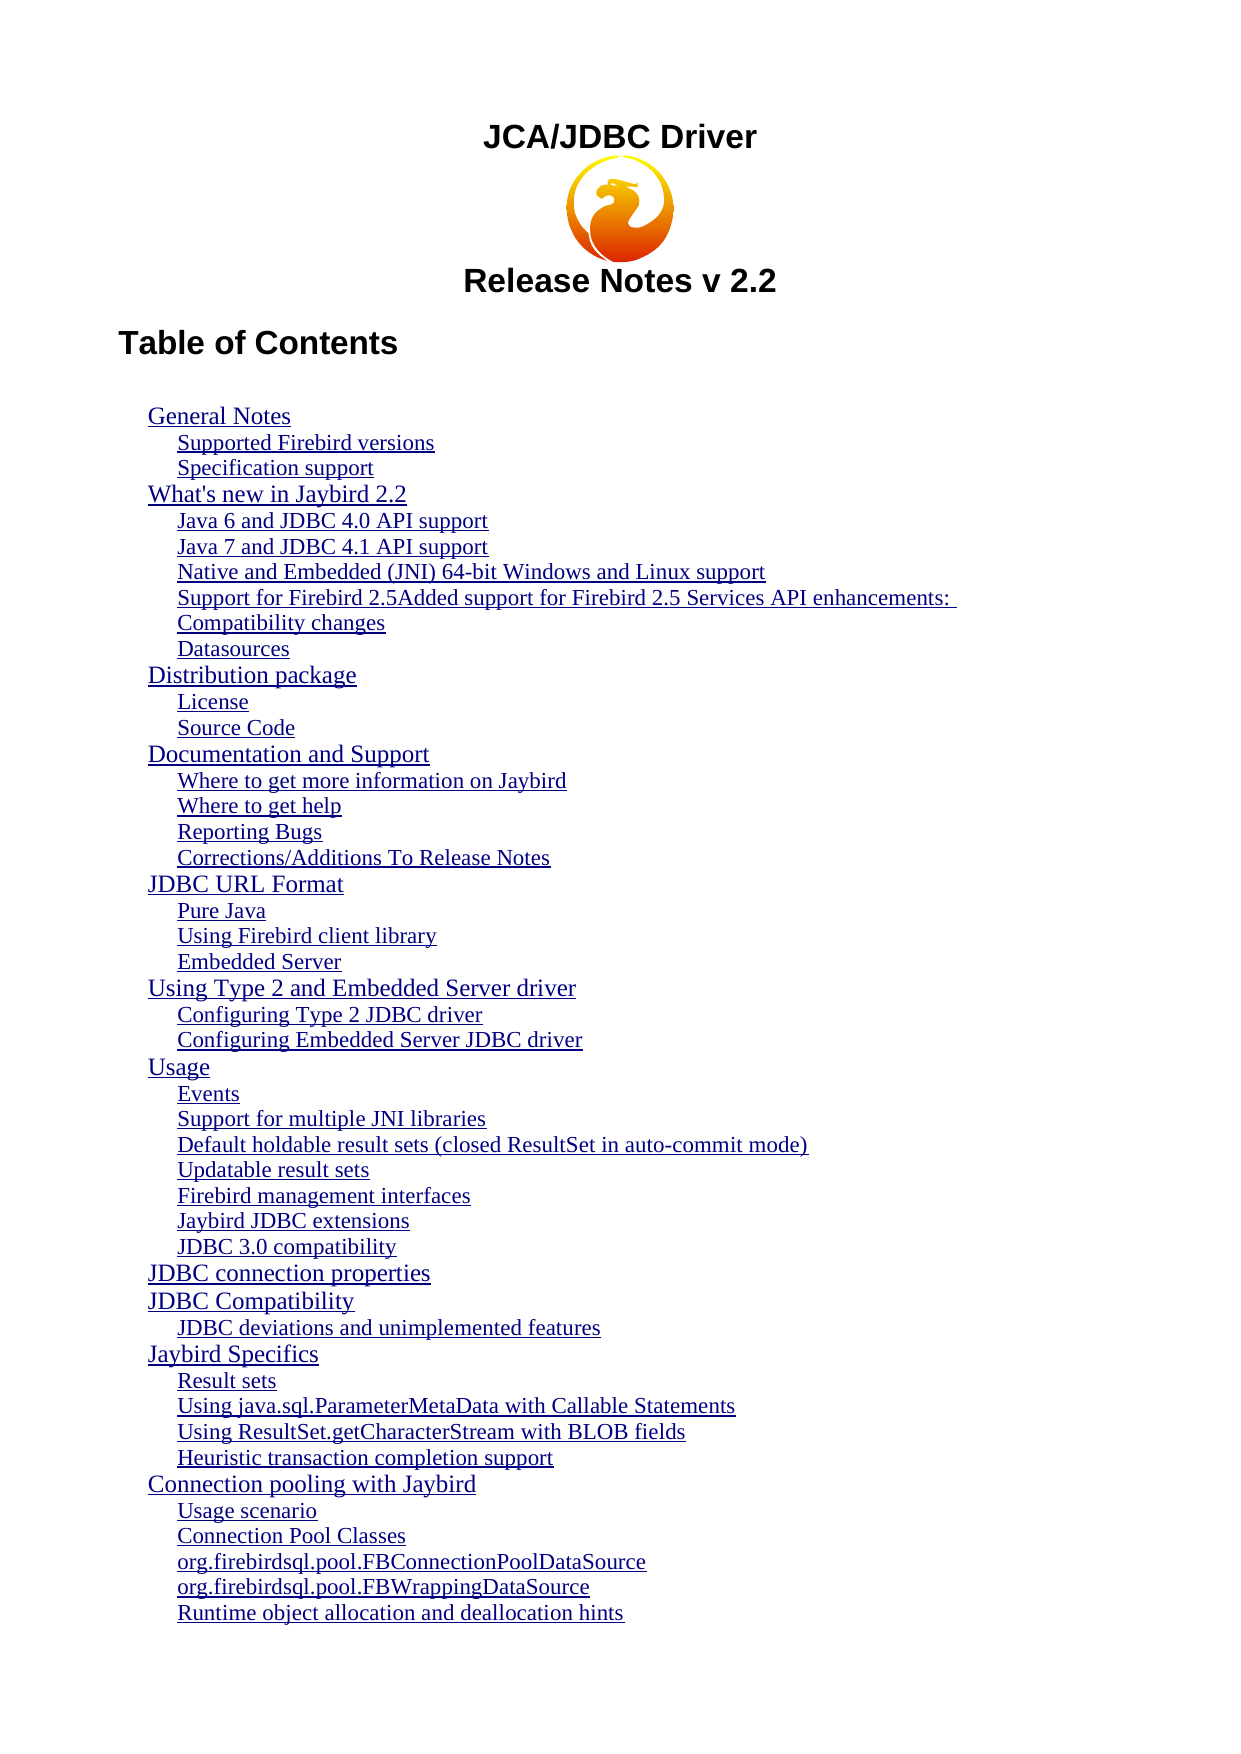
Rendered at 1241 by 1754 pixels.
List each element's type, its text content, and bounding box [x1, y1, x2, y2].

text Using Firebird client library [177, 923, 1122, 949]
text JDBC URL Format [148, 870, 1122, 898]
text JDBC Compatibility [148, 1287, 1122, 1315]
text JDBC connection properties [148, 1259, 1122, 1287]
text org.firebirdsql.pool.FBWrappingDataSource [177, 1574, 1122, 1600]
text Support for multiple JNI libraries [177, 1106, 1122, 1132]
subtitle Table of Contents [118, 324, 1122, 362]
text Specification support [177, 455, 1122, 481]
text Reporting Bugs [177, 819, 1122, 844]
text Using ResultSet.getCharacterStream with BLOB fields [177, 1419, 1122, 1444]
text Connection Pool Classes [177, 1523, 1122, 1549]
text Where to get help [177, 793, 1122, 819]
text License [177, 689, 1122, 714]
text Events [177, 1081, 1122, 1106]
text Updatable result sets [177, 1157, 1122, 1183]
text Native and Embedded (JNI) 64-bit Windows and Linux support [177, 559, 1122, 585]
text Using java.sql.ParameterMetaData with Callable Statements [177, 1393, 1122, 1419]
text Jaybird JDBC extensions [177, 1208, 1122, 1234]
text Support for Firebird 2.5Added support for Firebird 2.5 Services API enhancements: [177, 585, 1122, 610]
text Documentation and Support [148, 740, 1122, 768]
text Datasources [177, 636, 1122, 661]
text Where to get more information on Jaybird [177, 768, 1122, 793]
text Firebird management interfaces [177, 1183, 1122, 1208]
text Distribution package [148, 661, 1122, 689]
text Embedded Server [177, 949, 1122, 974]
text Runtime object allocation and deallocation hints [177, 1600, 1122, 1625]
text Connection pooling with Jaybird [148, 1470, 1122, 1498]
text Source Code [177, 714, 1122, 740]
text org.firebirdsql.pool.FBConnectionPoolDataSource [177, 1549, 1122, 1574]
text Configuring Type 2 JDBC driver [177, 1002, 1122, 1027]
text JDBC deviations and unimplemented features [177, 1315, 1122, 1340]
subtitle JCA/JDBC Driver Release Notes v 2.2 [118, 118, 1122, 299]
text Compatibility changes [177, 610, 1122, 636]
text Jaybird Specifics [148, 1340, 1122, 1368]
text Result sets [177, 1368, 1122, 1393]
text Using Type 2 and Embedded Server driver [148, 974, 1122, 1002]
text JDBC 3.0 compatibility [177, 1234, 1122, 1259]
text Java 6 and JDBC 4.0 API support [177, 508, 1122, 534]
text Heuristic transaction completion support [177, 1444, 1122, 1470]
text Default holdable result sets (closed ResultSet in auto-commit mode) [177, 1132, 1122, 1157]
text Usage [148, 1053, 1122, 1081]
text Configuring Embedded Server JDBC driver [177, 1027, 1122, 1053]
text Supported Firebird versions [177, 429, 1122, 455]
text What's new in Jaybird 2.2 [148, 481, 1122, 508]
text Pure Java [177, 898, 1122, 923]
text Java 7 and JDBC 4.1 API support [177, 534, 1122, 559]
text Corrections/Additions To Release Notes [177, 844, 1122, 870]
text Usage scenario [177, 1498, 1122, 1523]
text General Notes [148, 402, 1122, 429]
